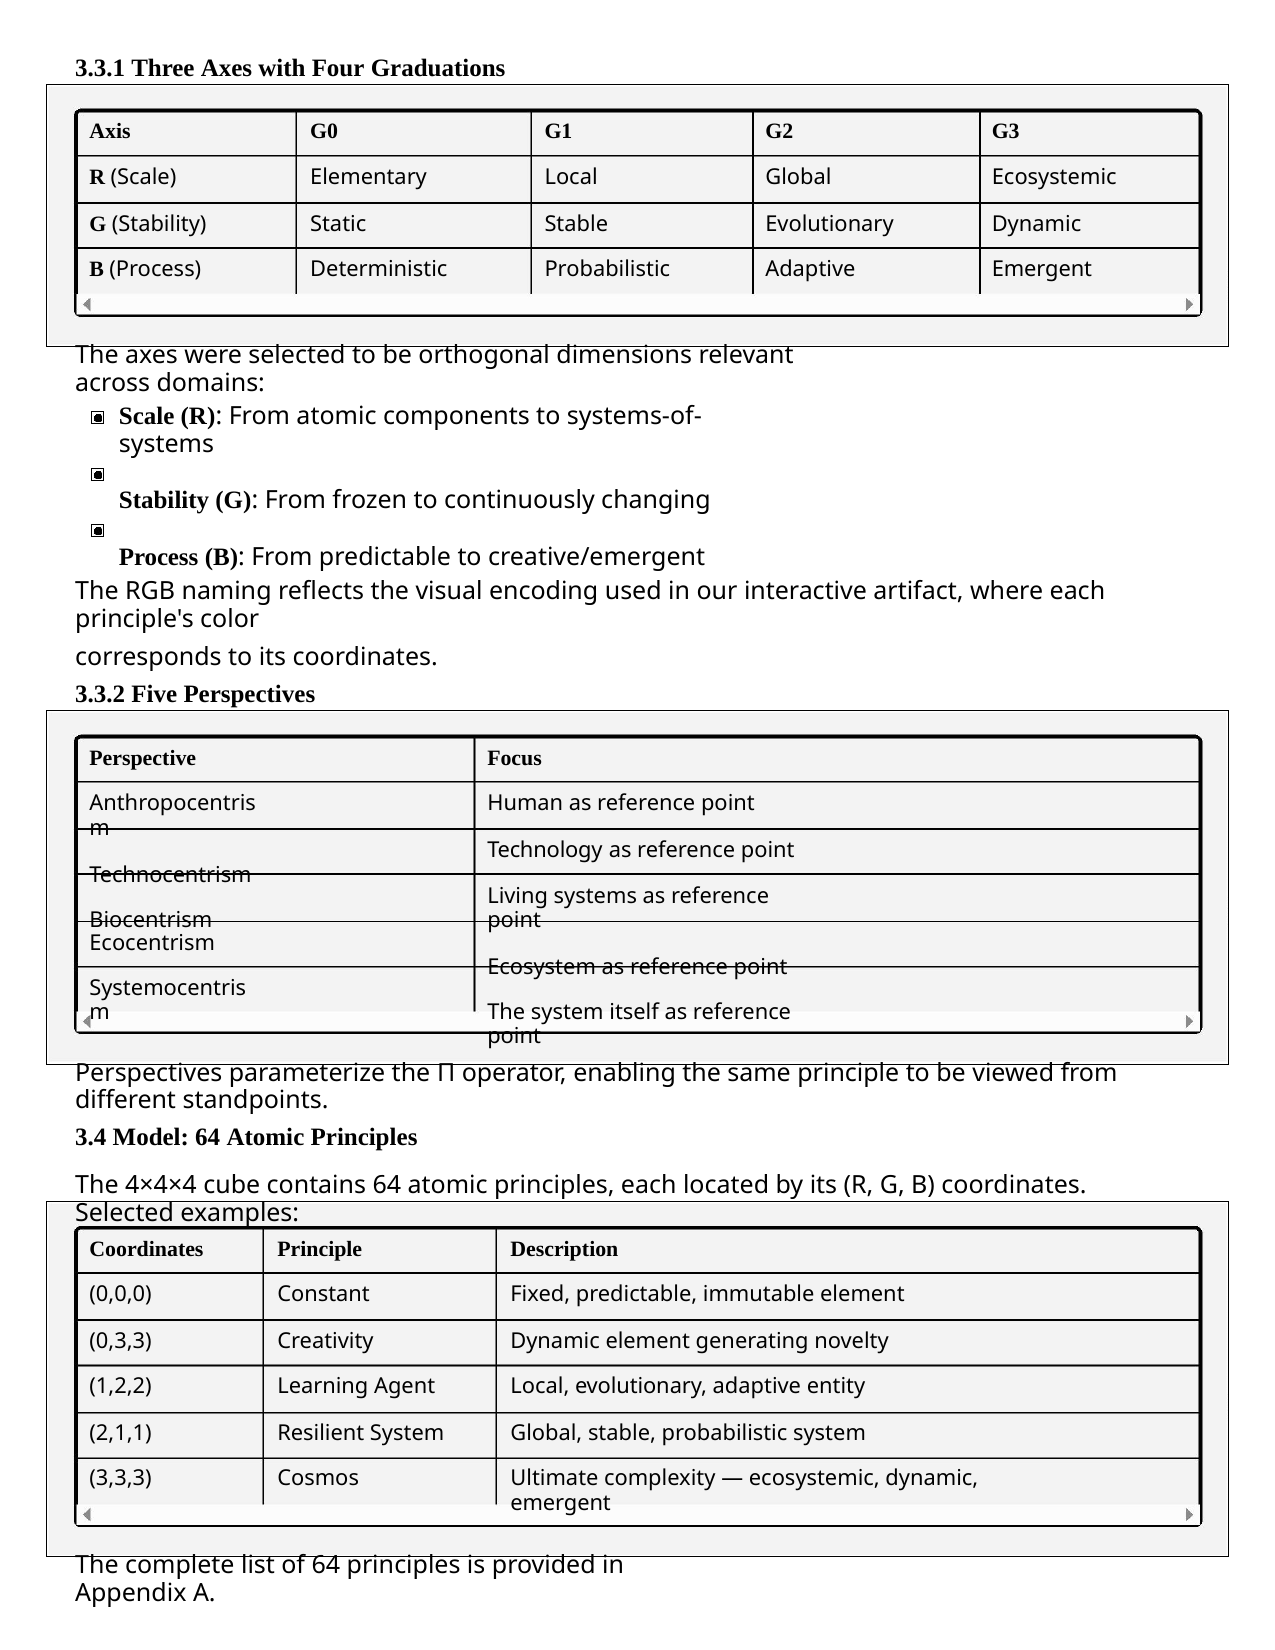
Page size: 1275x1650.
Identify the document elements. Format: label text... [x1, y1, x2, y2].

picture [47, 711, 1228, 1064]
text Technology as reference point [487, 838, 822, 863]
text Stability (G): From frozen to continuously changing [119, 487, 737, 514]
text R (Scale) [89, 165, 225, 189]
text Emergent [992, 257, 1127, 281]
text Learning Agent [277, 1374, 450, 1398]
text G (Stability) [89, 212, 225, 236]
text Ultimate complexity — ecosystemic, dynamic, emergent [510, 1466, 1033, 1515]
text Local, evolutionary, adaptive entity [510, 1374, 1033, 1398]
text Global, stable, probabilistic system [510, 1421, 1033, 1445]
text .4 Model: 64 Atomic Principles [87, 1123, 441, 1151]
text Process (B): From predictable to creative/emergent [119, 543, 737, 571]
text (0,3,3) [89, 1329, 172, 1353]
text Ecosystemic [992, 165, 1127, 189]
text Focus [487, 746, 567, 770]
text Resilient System [277, 1421, 450, 1445]
text G0 [310, 119, 363, 144]
text Static [310, 212, 436, 236]
text Systemocentrism [89, 976, 265, 1024]
text Constant [277, 1282, 380, 1306]
text G2 [765, 119, 818, 144]
text Probabilistic [544, 257, 680, 281]
text .3.2 Five Perspectives [87, 681, 340, 708]
text 3 [75, 681, 87, 708]
picture [92, 525, 103, 536]
text B (Process) [89, 257, 225, 281]
text G1 [544, 119, 597, 144]
text The system itself as reference point [487, 1000, 822, 1049]
text Adaptive [765, 257, 904, 281]
text Deterministic [310, 257, 454, 281]
text Local [544, 165, 619, 189]
text corresponds to its coordinates. [75, 643, 1157, 671]
text The axes were selected to be orthogonal dimensions relevant across domains: [75, 342, 875, 397]
text Scale (R): From atomic components to systems-of-systems [119, 403, 737, 458]
text 3 [75, 1123, 87, 1151]
text The complete list of 64 principles is provided in Appendix A. [75, 1551, 713, 1607]
text The 4×4×4 cube contains 64 atomic principles, each located by its (R, G, B) coordinates. Selected examples: [75, 1171, 1188, 1227]
text Cosmos [277, 1466, 450, 1491]
text 3 [75, 54, 87, 82]
text Dynamic [992, 212, 1127, 236]
text Creativity [277, 1329, 389, 1353]
text Evolutionary [765, 212, 904, 236]
text Perspectives parameterize the Π operator, enabling the same principle to be viewed from different standpoints. [75, 1059, 1205, 1114]
text Global [765, 165, 850, 189]
text Dynamic element generating novelty [510, 1329, 1033, 1353]
text (3,3,3) [89, 1466, 172, 1491]
text (2,1,1) [89, 1421, 172, 1445]
text Human as reference point [487, 791, 822, 816]
text Principle [277, 1237, 387, 1261]
text Technocentrism [89, 863, 273, 887]
text Elementary [310, 165, 436, 189]
text Coordinates [89, 1237, 228, 1261]
text Ecocentrism [89, 931, 223, 955]
text Biocentrism [89, 908, 273, 932]
text The RGB naming reflects the visual encoding used in our interactive artifact, where each principle's color [75, 578, 1157, 633]
text Anthropocentrism [89, 791, 273, 840]
text Living systems as reference point [487, 884, 822, 932]
text Axis [89, 119, 155, 144]
text Perspective [89, 746, 221, 770]
picture [47, 85, 1228, 346]
picture [92, 412, 103, 423]
text (1,2,2) [89, 1374, 172, 1398]
text Stable [544, 212, 624, 236]
picture [92, 469, 103, 480]
text Description [510, 1237, 643, 1261]
text G3 [992, 119, 1044, 144]
text (0,0,0) [89, 1282, 228, 1306]
picture [47, 1202, 1228, 1556]
text Ecosystem as reference point [487, 955, 822, 979]
text Fixed, predictable, immutable element [510, 1282, 1033, 1306]
text .3.1 Three Axes with Four Graduations [87, 54, 528, 82]
